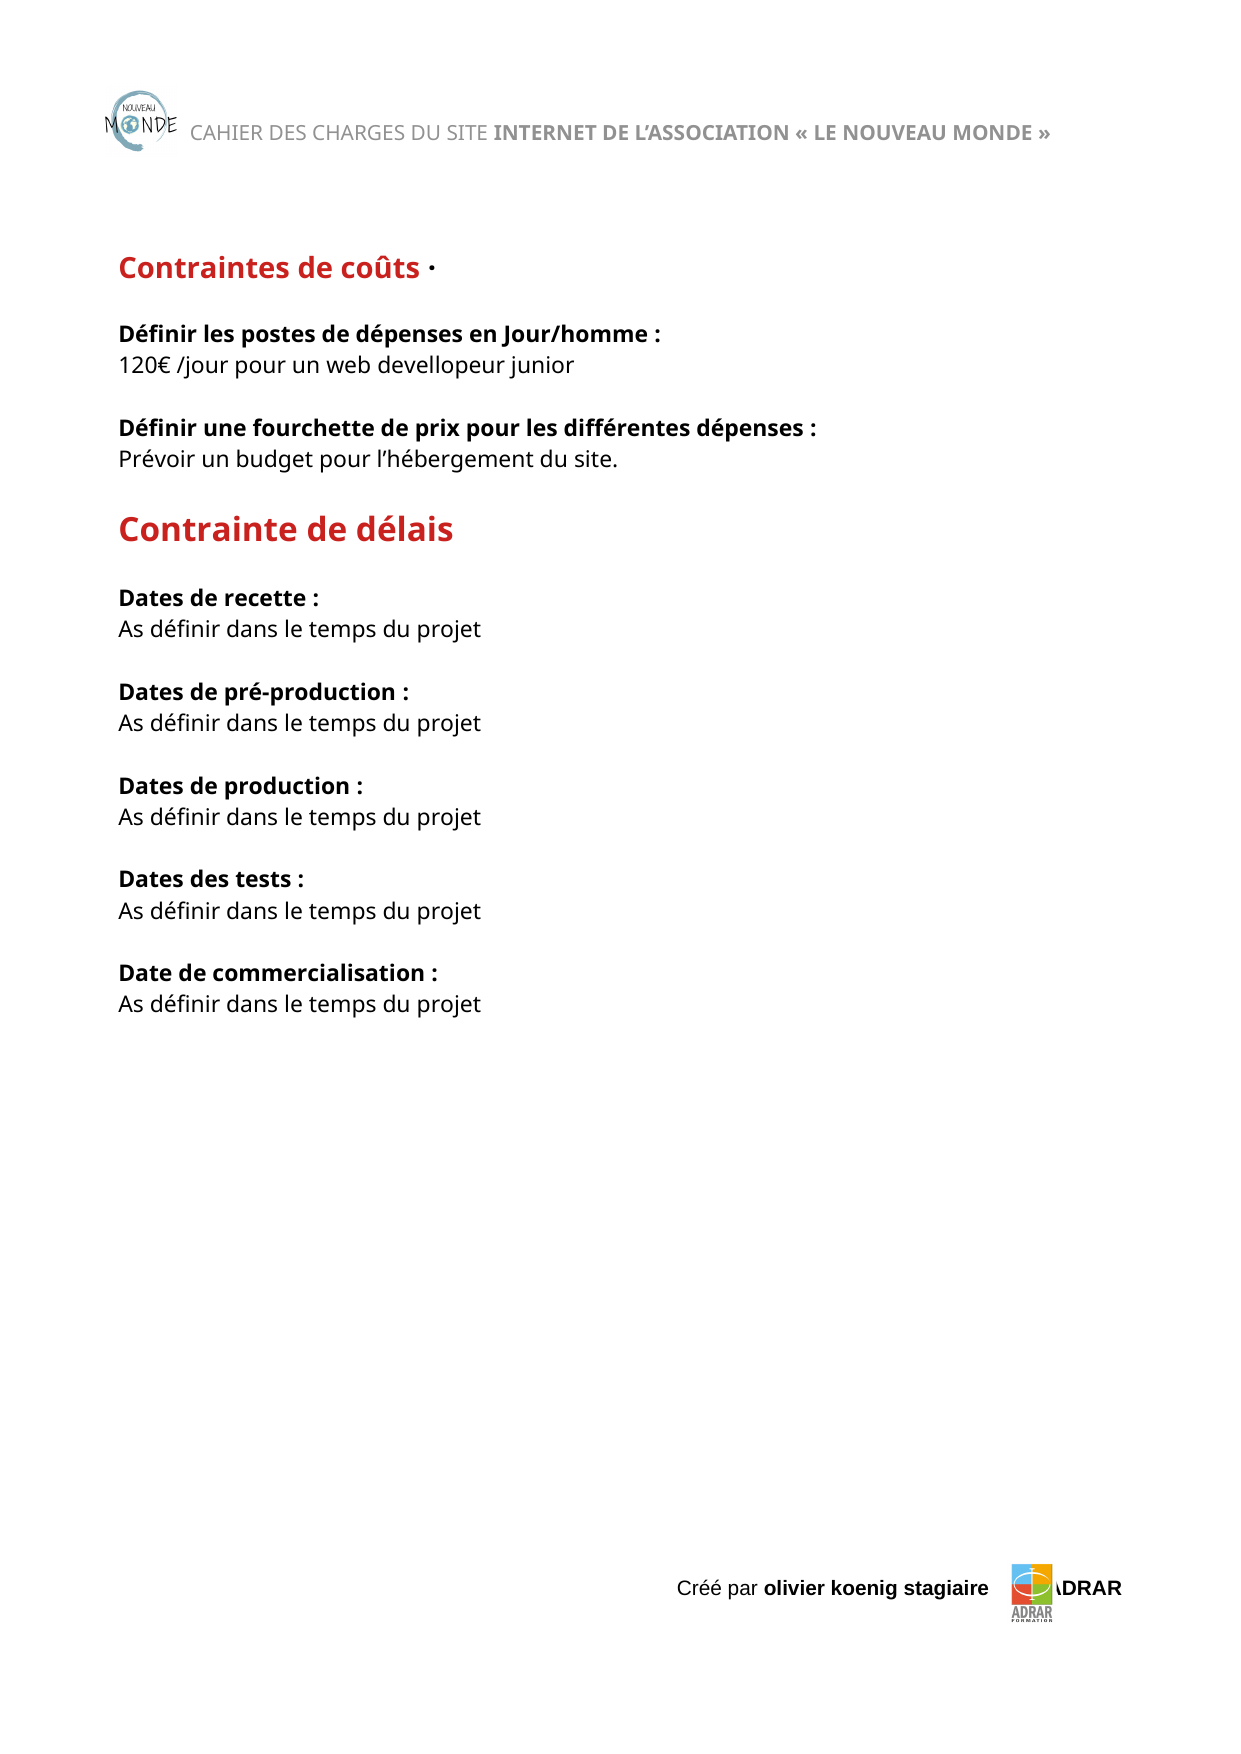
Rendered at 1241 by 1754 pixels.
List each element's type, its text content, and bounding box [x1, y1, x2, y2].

text As définir dans le temps du projet [118, 613, 1122, 644]
text Dates de pré-production : [118, 676, 1122, 707]
text Contrainte de délais [118, 505, 1122, 551]
text As définir dans le temps du projet [118, 988, 1122, 1019]
text Prévoir un budget pour l’hébergement du site. [118, 443, 1122, 474]
text Définir une fourchette de prix pour les différentes dépenses : [118, 412, 1122, 443]
text Dates de production : [118, 769, 1122, 801]
text Contraintes de coûts · [118, 247, 1122, 287]
picture [1007, 1561, 1057, 1625]
text Dates des tests : [118, 863, 1122, 894]
text Dates de recette : [118, 582, 1122, 613]
text As définir dans le temps du projet [118, 894, 1122, 926]
text As définir dans le temps du projet [118, 801, 1122, 832]
text Date de commercialisation : [118, 957, 1122, 988]
text As définir dans le temps du projet [118, 707, 1122, 738]
text 120€ /jour pour un web devellopeur junior [118, 349, 1122, 380]
picture [104, 83, 177, 157]
text Définir les postes de dépenses en Jour/homme : [118, 318, 1122, 349]
